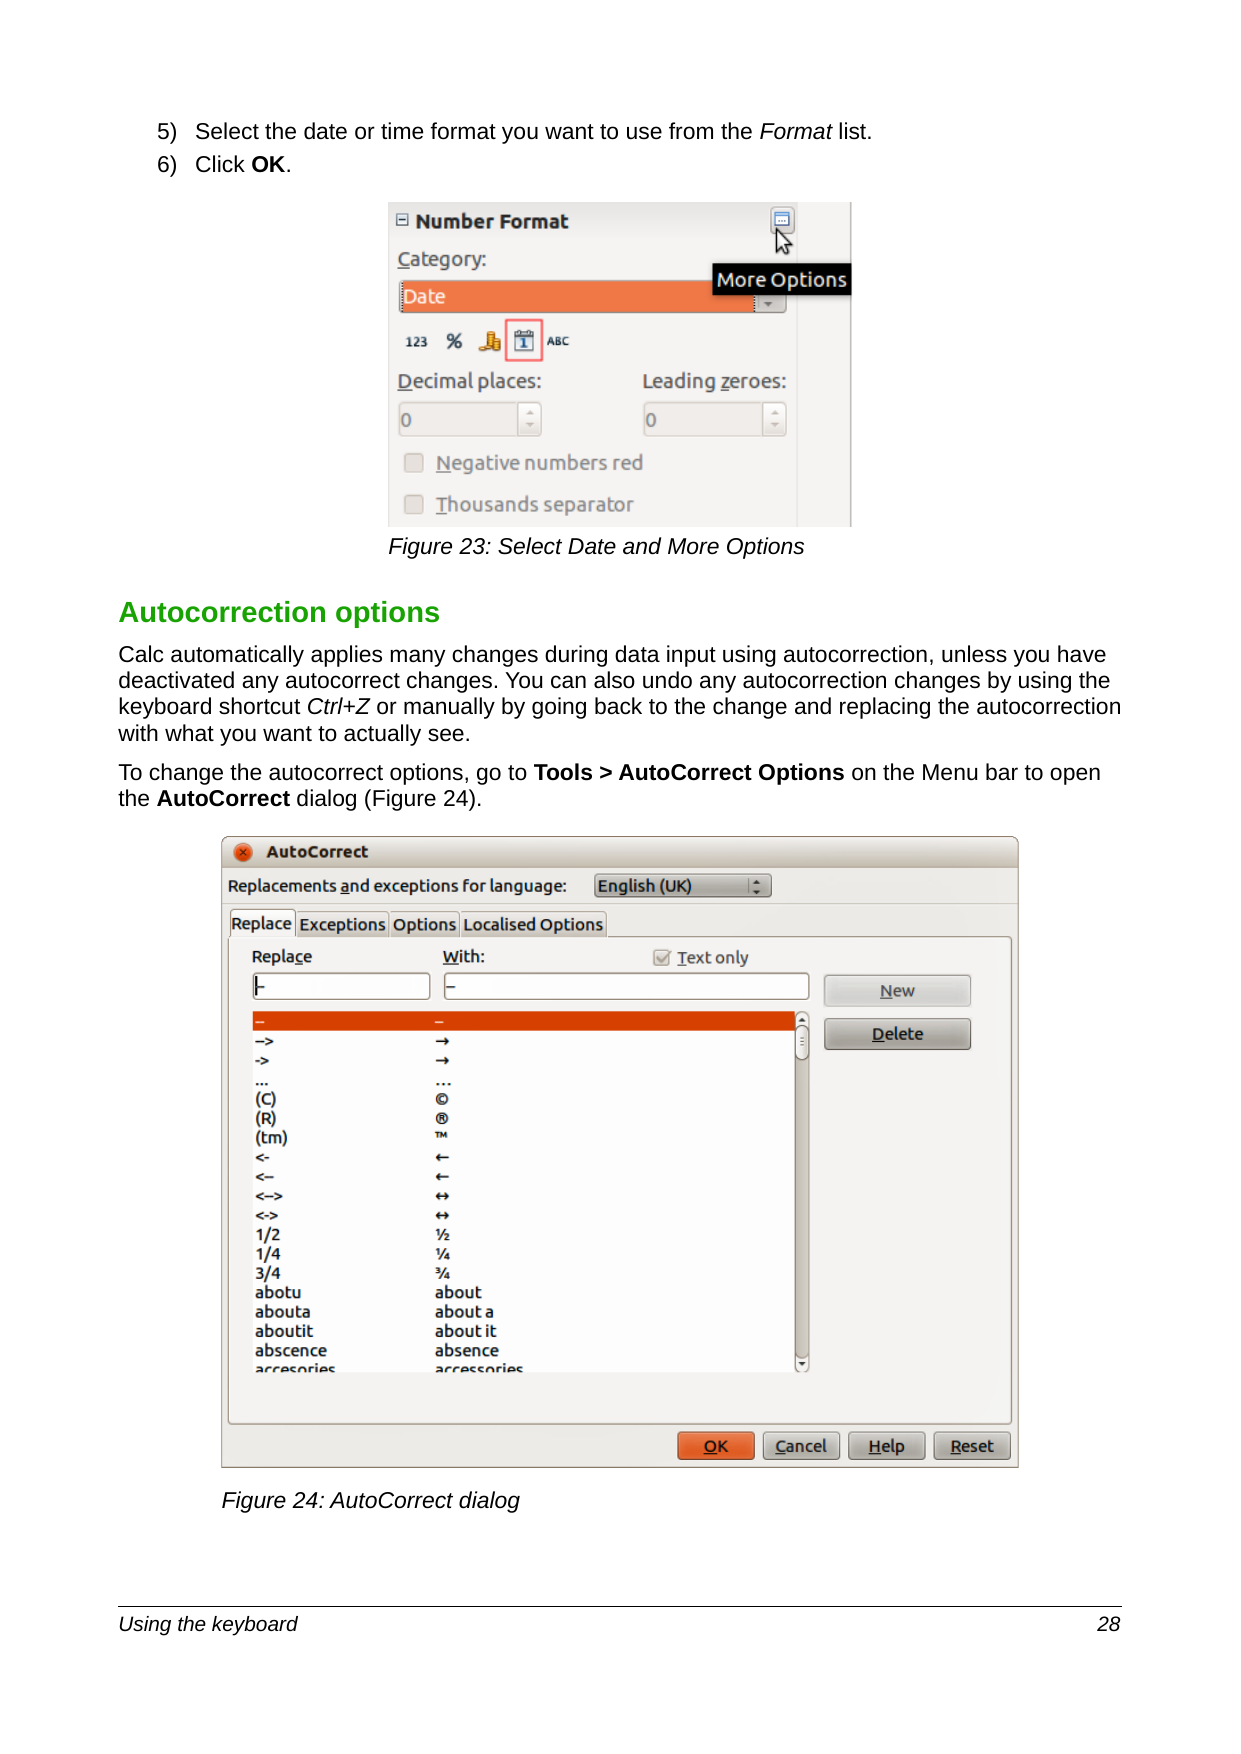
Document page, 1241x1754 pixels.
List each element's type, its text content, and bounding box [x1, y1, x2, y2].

picture [388, 202, 853, 527]
text Figure 23: Select Date and More Options [388, 533, 852, 559]
text Figure 24: AutoCorrect dialog [221, 1487, 1019, 1513]
list Select the date or time format you want to use from the Format list. [177, 118, 1122, 144]
list Click OK. [177, 151, 1122, 177]
text To change the autocorrect options, go to Tools > AutoCorrect Options on the Menu bar to open the AutoCorrect dialog (Figure 24). [118, 758, 1122, 811]
subtitle Autocorrection options [118, 594, 1122, 628]
picture [221, 836, 1019, 1468]
text Calc automatically applies many changes during data input using autocorrection, unless you have deactivated any autocorrect changes. You can also undo any autocorrection changes by using the keyboard shortcut Ctrl+Z or manually by going back to the change and replacing the autocorrection with what you want to actually see. [118, 641, 1122, 746]
